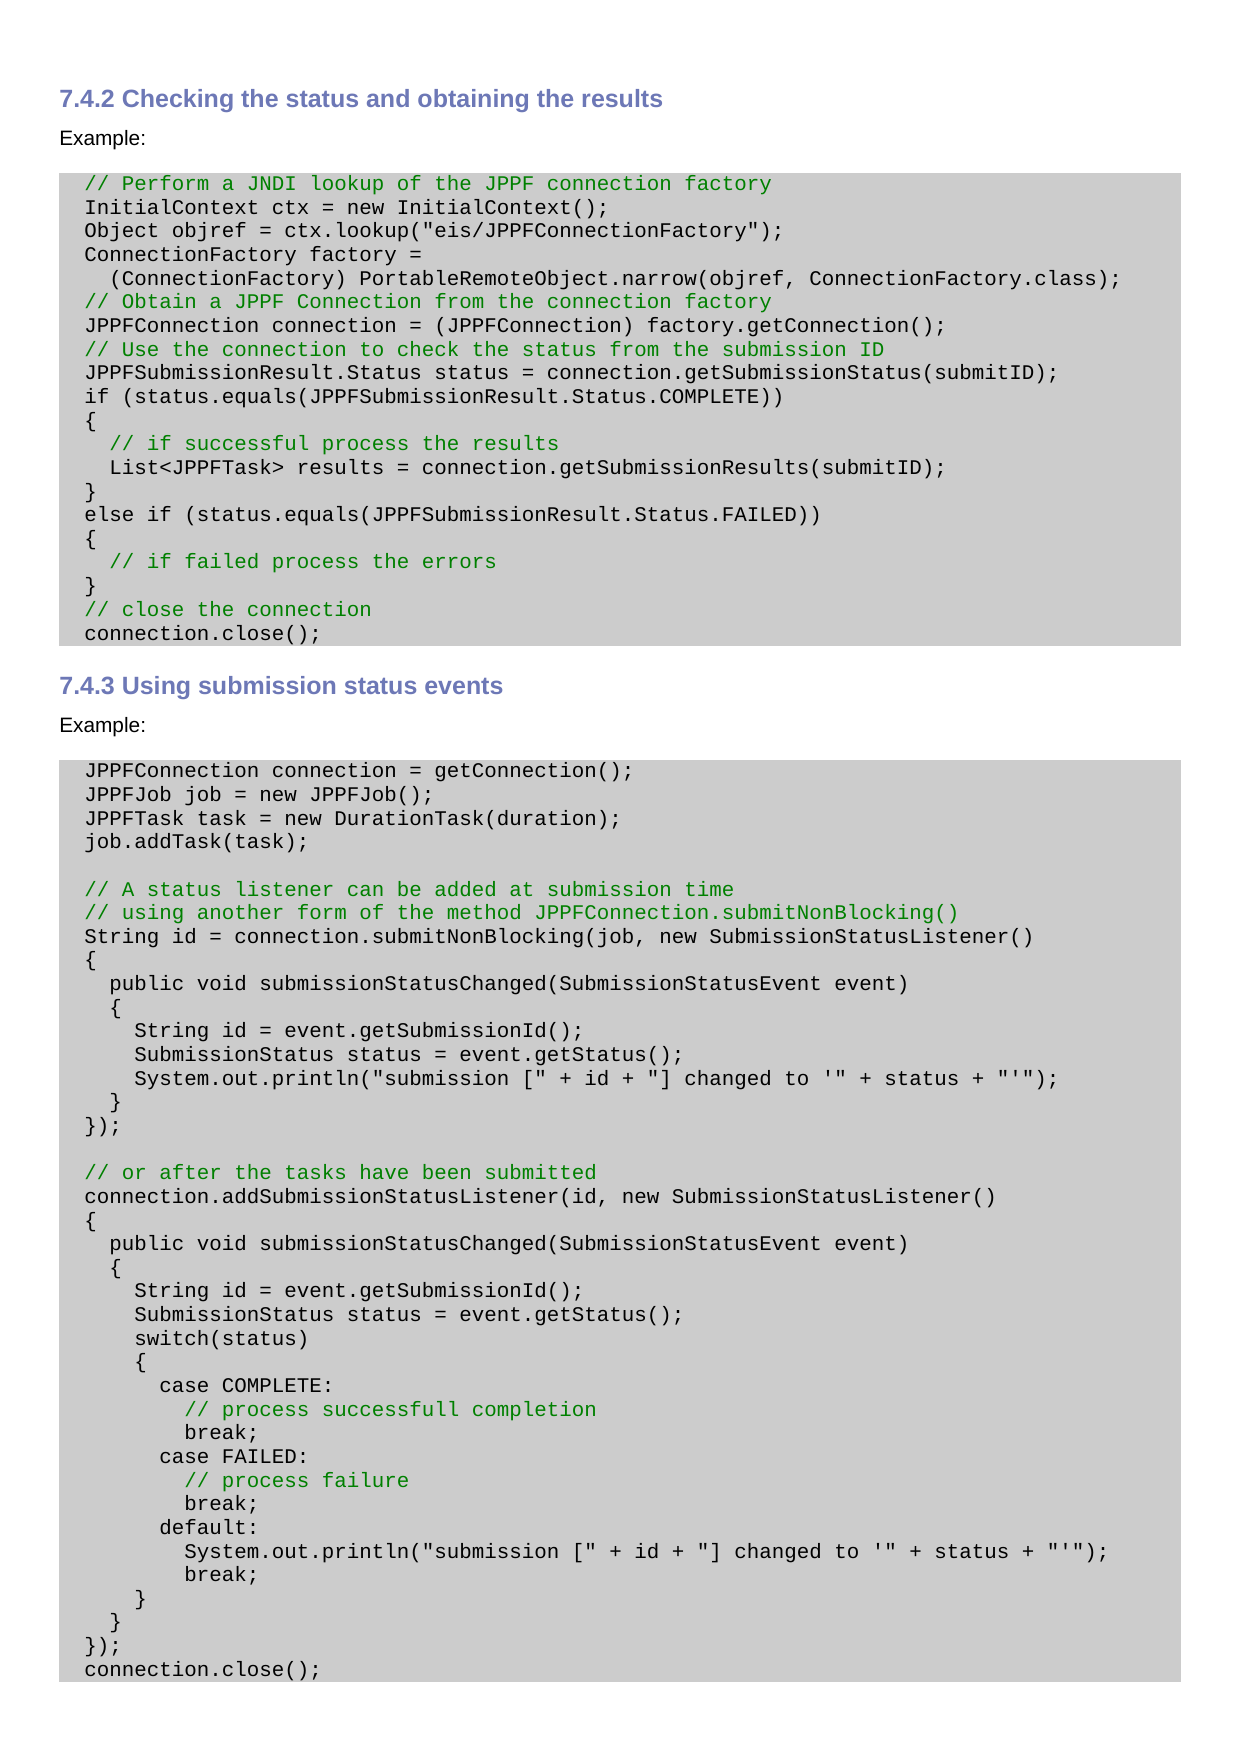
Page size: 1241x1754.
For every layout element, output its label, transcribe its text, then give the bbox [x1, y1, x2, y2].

text JPPFTask task = new DurationTask(duration); [59, 808, 1181, 831]
text Example: [59, 125, 1181, 149]
text // if successful process the results [59, 433, 1181, 457]
text // process failure [59, 1470, 1181, 1493]
text JPPFConnection connection = (JPPFConnection) factory.getConnection(); [59, 315, 1181, 339]
text Example: [59, 712, 1181, 736]
text // Use the connection to check the status from the submission ID [59, 339, 1181, 362]
text if (status.equals(JPPFSubmissionResult.Status.COMPLETE)) [59, 386, 1181, 410]
text String id = event.getSubmissionId(); [59, 1020, 1181, 1044]
text { [59, 1209, 1181, 1233]
text default: [59, 1517, 1181, 1541]
text case COMPLETE: [59, 1375, 1181, 1399]
text connection.close(); [59, 622, 1181, 646]
text break; [59, 1564, 1181, 1588]
text } [59, 1091, 1181, 1115]
text } [59, 481, 1181, 504]
text JPPFJob job = new JPPFJob(); [59, 784, 1181, 808]
text connection.close(); [59, 1659, 1181, 1682]
text (ConnectionFactory) PortableRemoteObject.narrow(objref, ConnectionFactory.class); [59, 268, 1181, 291]
text public void submissionStatusChanged(SubmissionStatusEvent event) [59, 1233, 1181, 1257]
text InitialContext ctx = new InitialContext(); [59, 197, 1181, 221]
text // if failed process the errors [59, 552, 1181, 575]
text break; [59, 1422, 1181, 1446]
text // Obtain a JPPF Connection from the connection factory [59, 291, 1181, 315]
text // close the connection [59, 599, 1181, 622]
text }); [59, 1115, 1181, 1139]
text // or after the tasks have been submitted [59, 1162, 1181, 1186]
text { [59, 997, 1181, 1020]
text } [59, 575, 1181, 599]
text }); [59, 1635, 1181, 1659]
text String id = event.getSubmissionId(); [59, 1281, 1181, 1304]
text SubmissionStatus status = event.getStatus(); [59, 1304, 1181, 1328]
text // using another form of the method JPPFConnection.submitNonBlocking() [59, 902, 1181, 926]
text // A status listener can be added at submission time [59, 878, 1181, 902]
text public void submissionStatusChanged(SubmissionStatusEvent event) [59, 973, 1181, 997]
text SubmissionStatus status = event.getStatus(); [59, 1044, 1181, 1068]
text connection.addSubmissionStatusListener(id, new SubmissionStatusListener() [59, 1186, 1181, 1209]
subtitle Checking the status and obtaining the results [59, 84, 1181, 113]
text List<JPPFTask> results = connection.getSubmissionResults(submitID); [59, 457, 1181, 481]
text { [59, 1351, 1181, 1375]
text case FAILED: [59, 1446, 1181, 1470]
text String id = connection.submitNonBlocking(job, new SubmissionStatusListener() [59, 926, 1181, 949]
text JPPFSubmissionResult.Status status = connection.getSubmissionStatus(submitID); [59, 362, 1181, 386]
text System.out.println("submission [" + id + "] changed to '" + status + "'"); [59, 1541, 1181, 1564]
text switch(status) [59, 1328, 1181, 1351]
text job.addTask(task); [59, 831, 1181, 855]
text { [59, 410, 1181, 433]
text Object objref = ctx.lookup("eis/JPPFConnectionFactory"); [59, 221, 1181, 244]
text } [59, 1612, 1181, 1635]
text // process successfull completion [59, 1399, 1181, 1422]
text { [59, 949, 1181, 973]
text } [59, 1588, 1181, 1612]
text break; [59, 1493, 1181, 1517]
subtitle Using submission status events [59, 671, 1181, 700]
text System.out.println("submission [" + id + "] changed to '" + status + "'"); [59, 1068, 1181, 1091]
text // Perform a JNDI lookup of the JPPF connection factory [59, 173, 1181, 197]
text { [59, 1257, 1181, 1281]
text { [59, 528, 1181, 552]
text ConnectionFactory factory = [59, 244, 1181, 268]
text JPPFConnection connection = getConnection(); [59, 760, 1181, 784]
text else if (status.equals(JPPFSubmissionResult.Status.FAILED)) [59, 504, 1181, 528]
